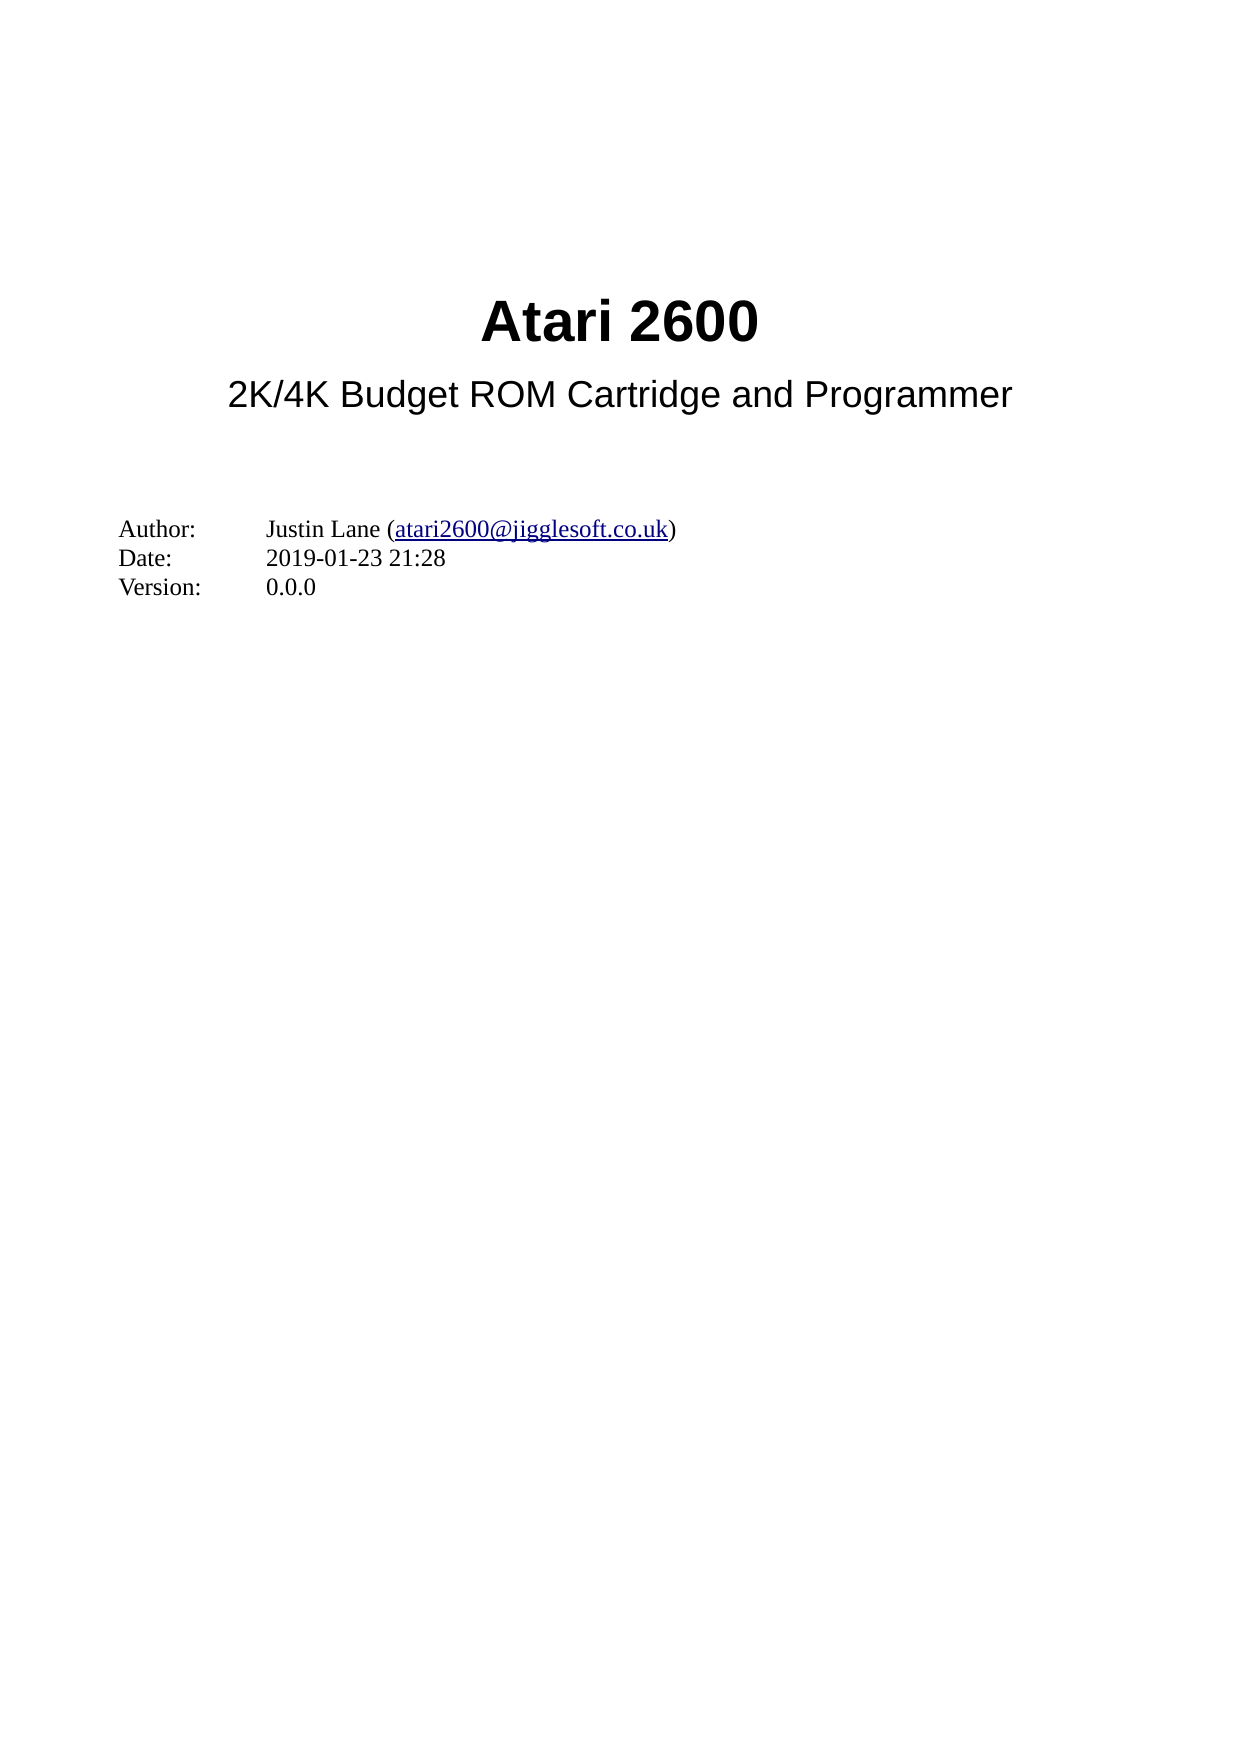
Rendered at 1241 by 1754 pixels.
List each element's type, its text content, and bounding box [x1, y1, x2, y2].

subtitle 2K/4K Budget ROM Cartridge and Programmer [118, 373, 1122, 416]
title Atari 2600 [118, 287, 1122, 354]
text Author: Justin Lane (atari2600@jigglesoft.co.uk) [118, 514, 1122, 543]
text Version: 0.0.0 [118, 572, 1122, 601]
text Date: 2019-01-23 21:28 [118, 543, 1122, 572]
